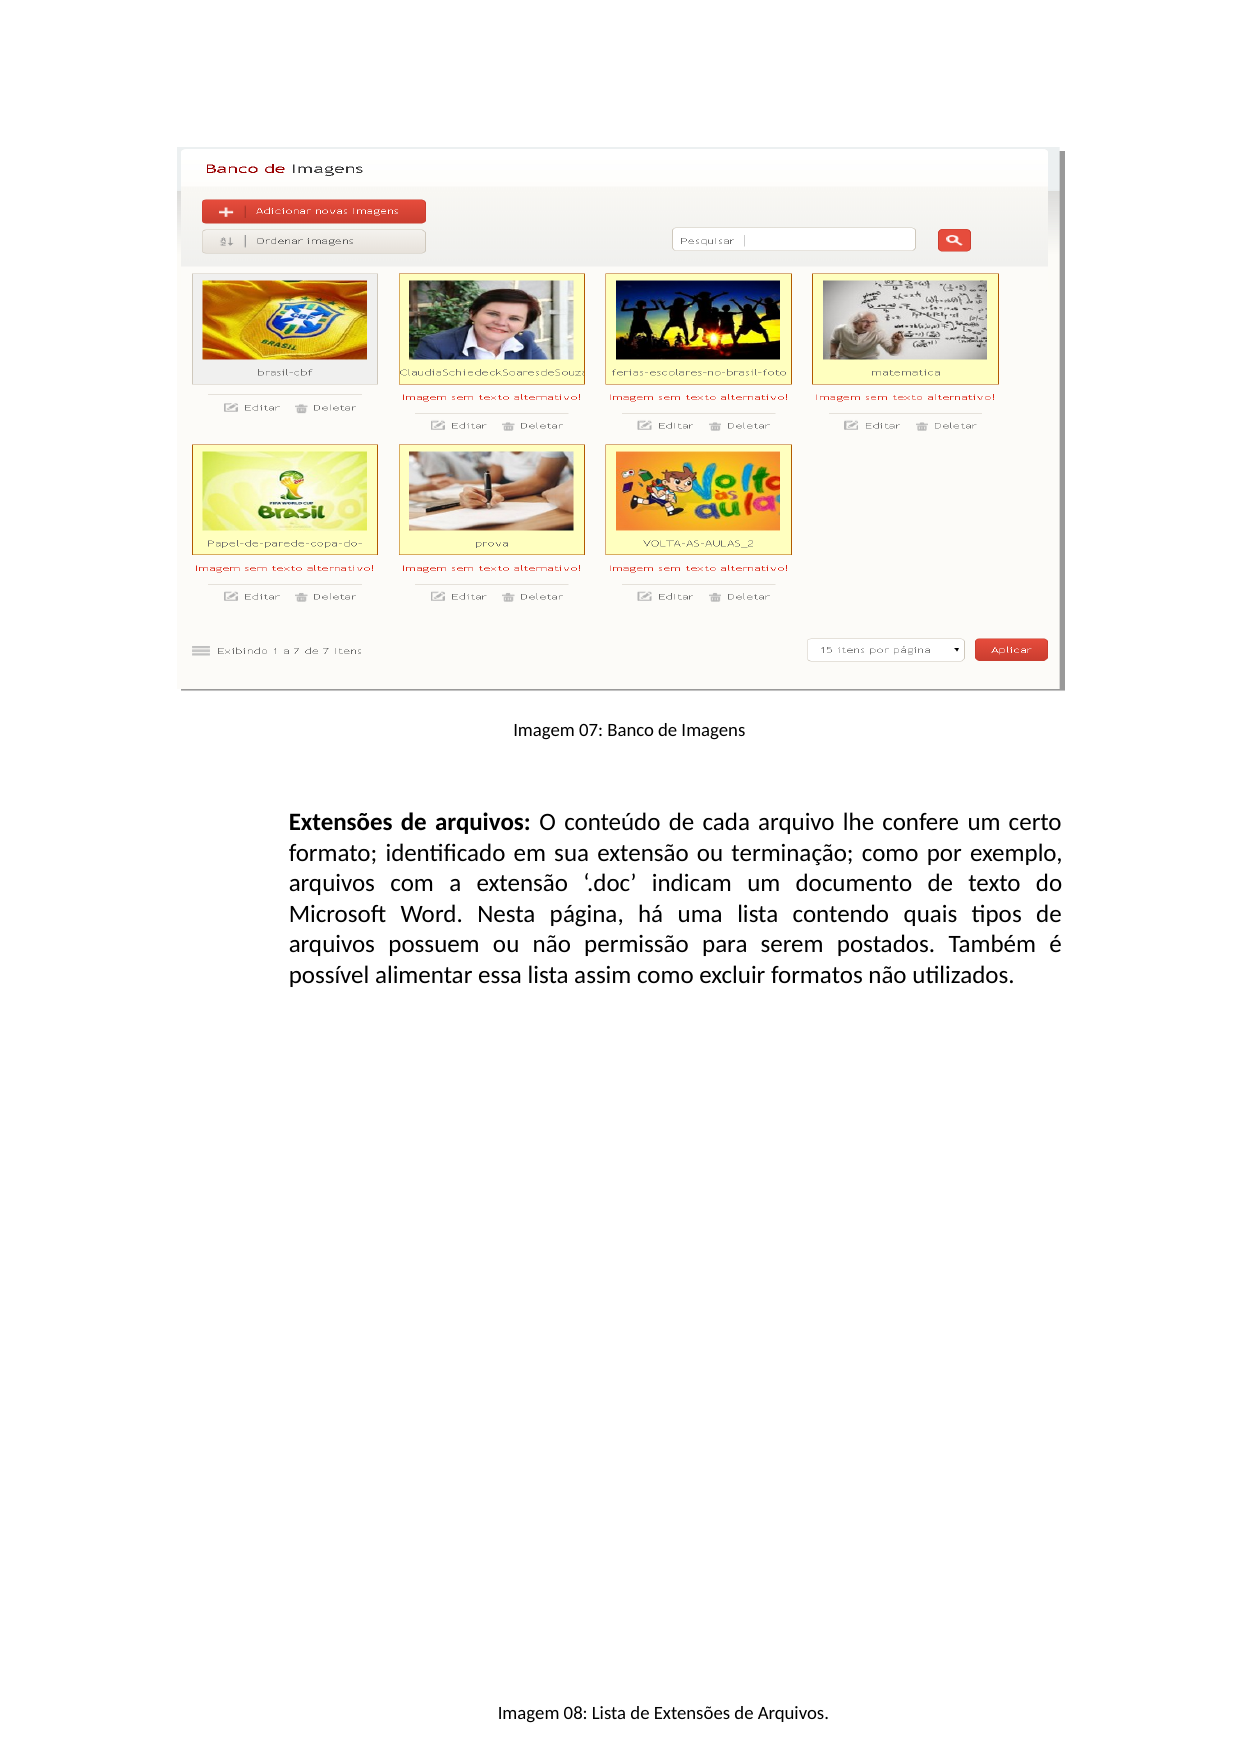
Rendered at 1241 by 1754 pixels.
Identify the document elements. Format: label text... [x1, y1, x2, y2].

picture [177, 147, 1060, 682]
list Extensões de arquivos: O conteúdo de cada arquivo lhe confere um certo formato; identificado em sua extensão ou terminação; como por exemplo, arquivos com a extensão ‘.doc’ indicam um documento de texto do Microsoft Word. Nesta página, há uma lista contendo quais tipos de arquivos possuem ou não permissão para serem postados. Também é possível alimentar essa lista assim como excluir formatos não utilizados. [288, 806, 1063, 989]
text Imagem 08: Lista de Extensões de Arquivos. [498, 1701, 872, 1724]
text Imagem 07: Banco de Imagens [469, 718, 790, 741]
